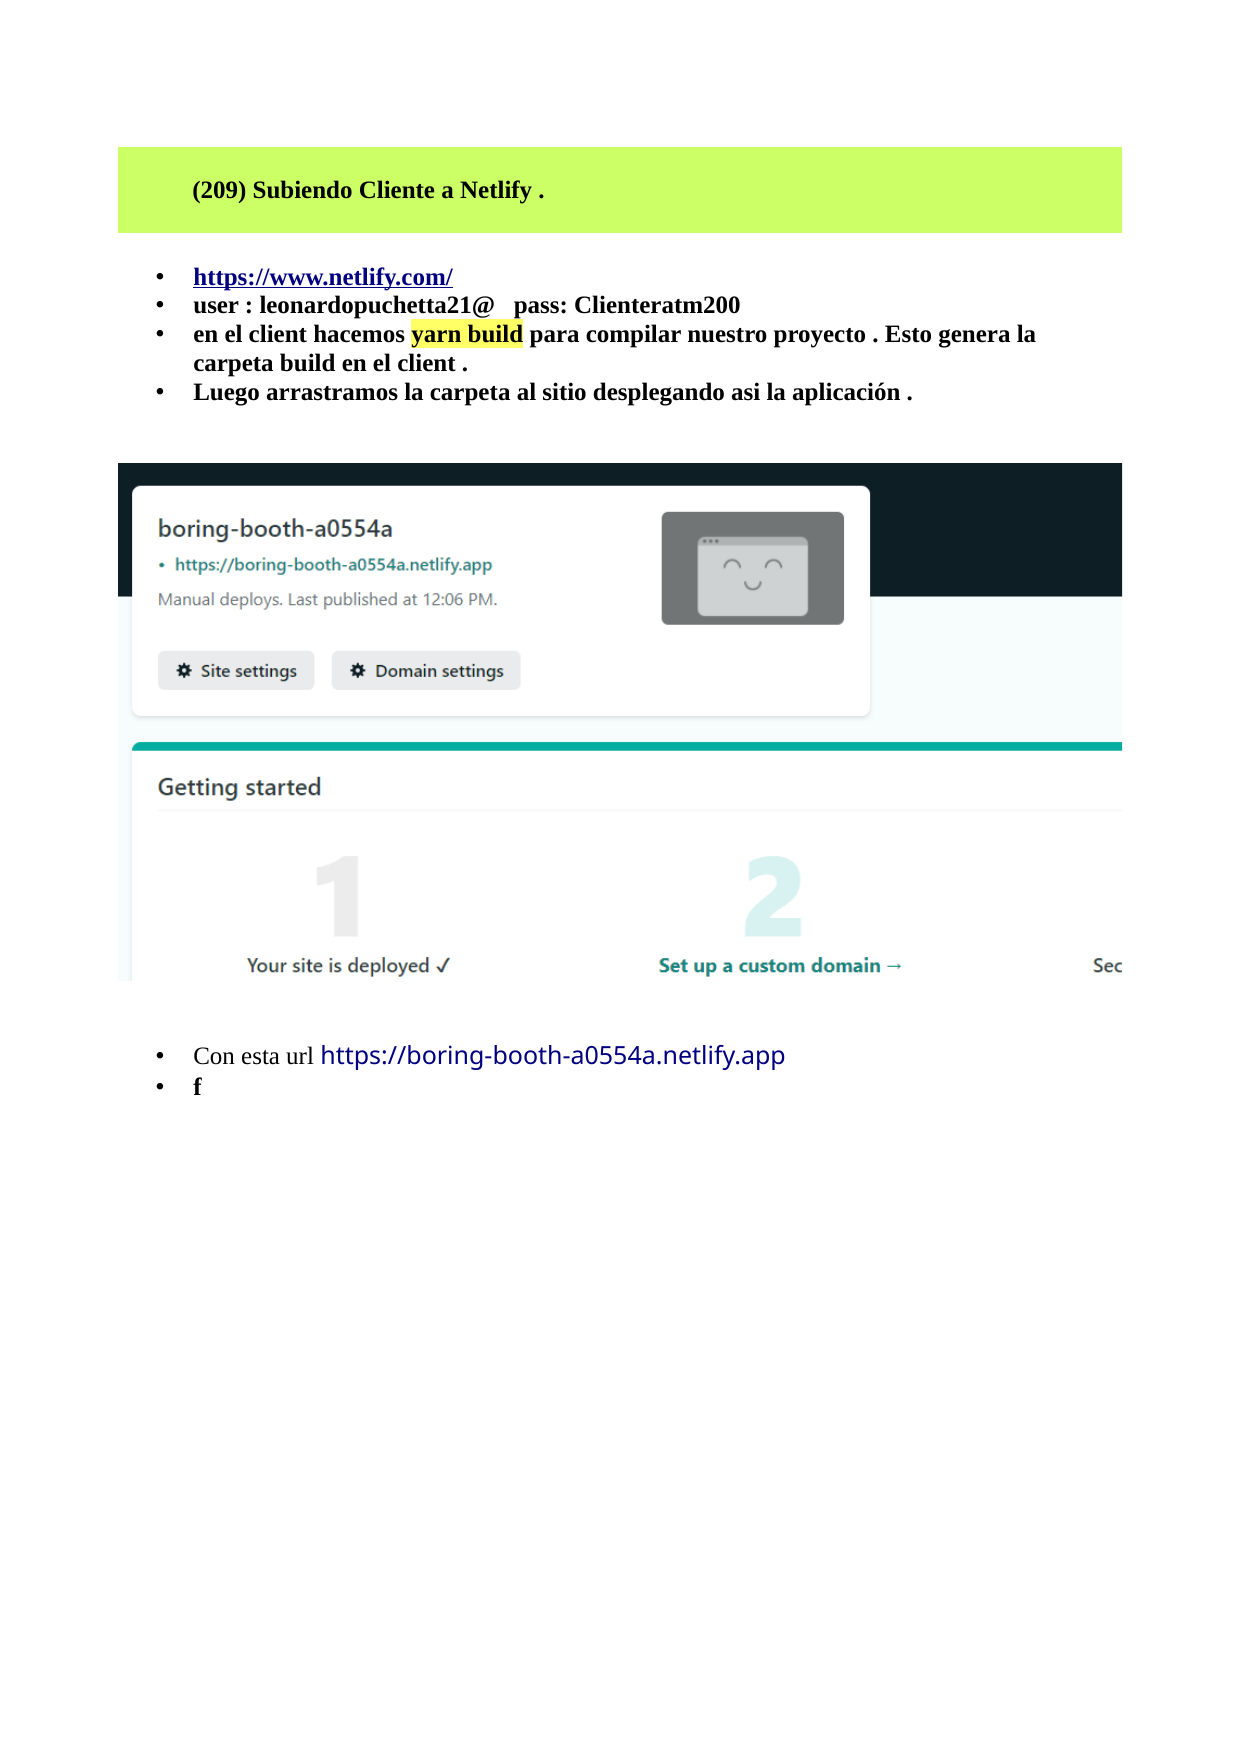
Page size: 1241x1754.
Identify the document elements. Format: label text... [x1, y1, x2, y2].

list en el client hacemos yarn build para compilar nuestro proyecto . Esto genera la carpeta build en el client . [156, 319, 1122, 377]
list Luego arrastramos la carpeta al sitio desplegando asi la aplicación . [156, 377, 1122, 406]
list user : leonardopuchetta21@ pass: Clienteratm200 [156, 291, 1122, 319]
list https://www.netlify.com/ [156, 262, 1122, 291]
text (209) Subiendo Cliente a Netlify . [118, 176, 1122, 204]
list f [156, 1072, 1122, 1101]
picture [118, 463, 1123, 981]
list Con esta url https://boring-booth-a0554a.netlify.app [156, 1038, 1122, 1072]
